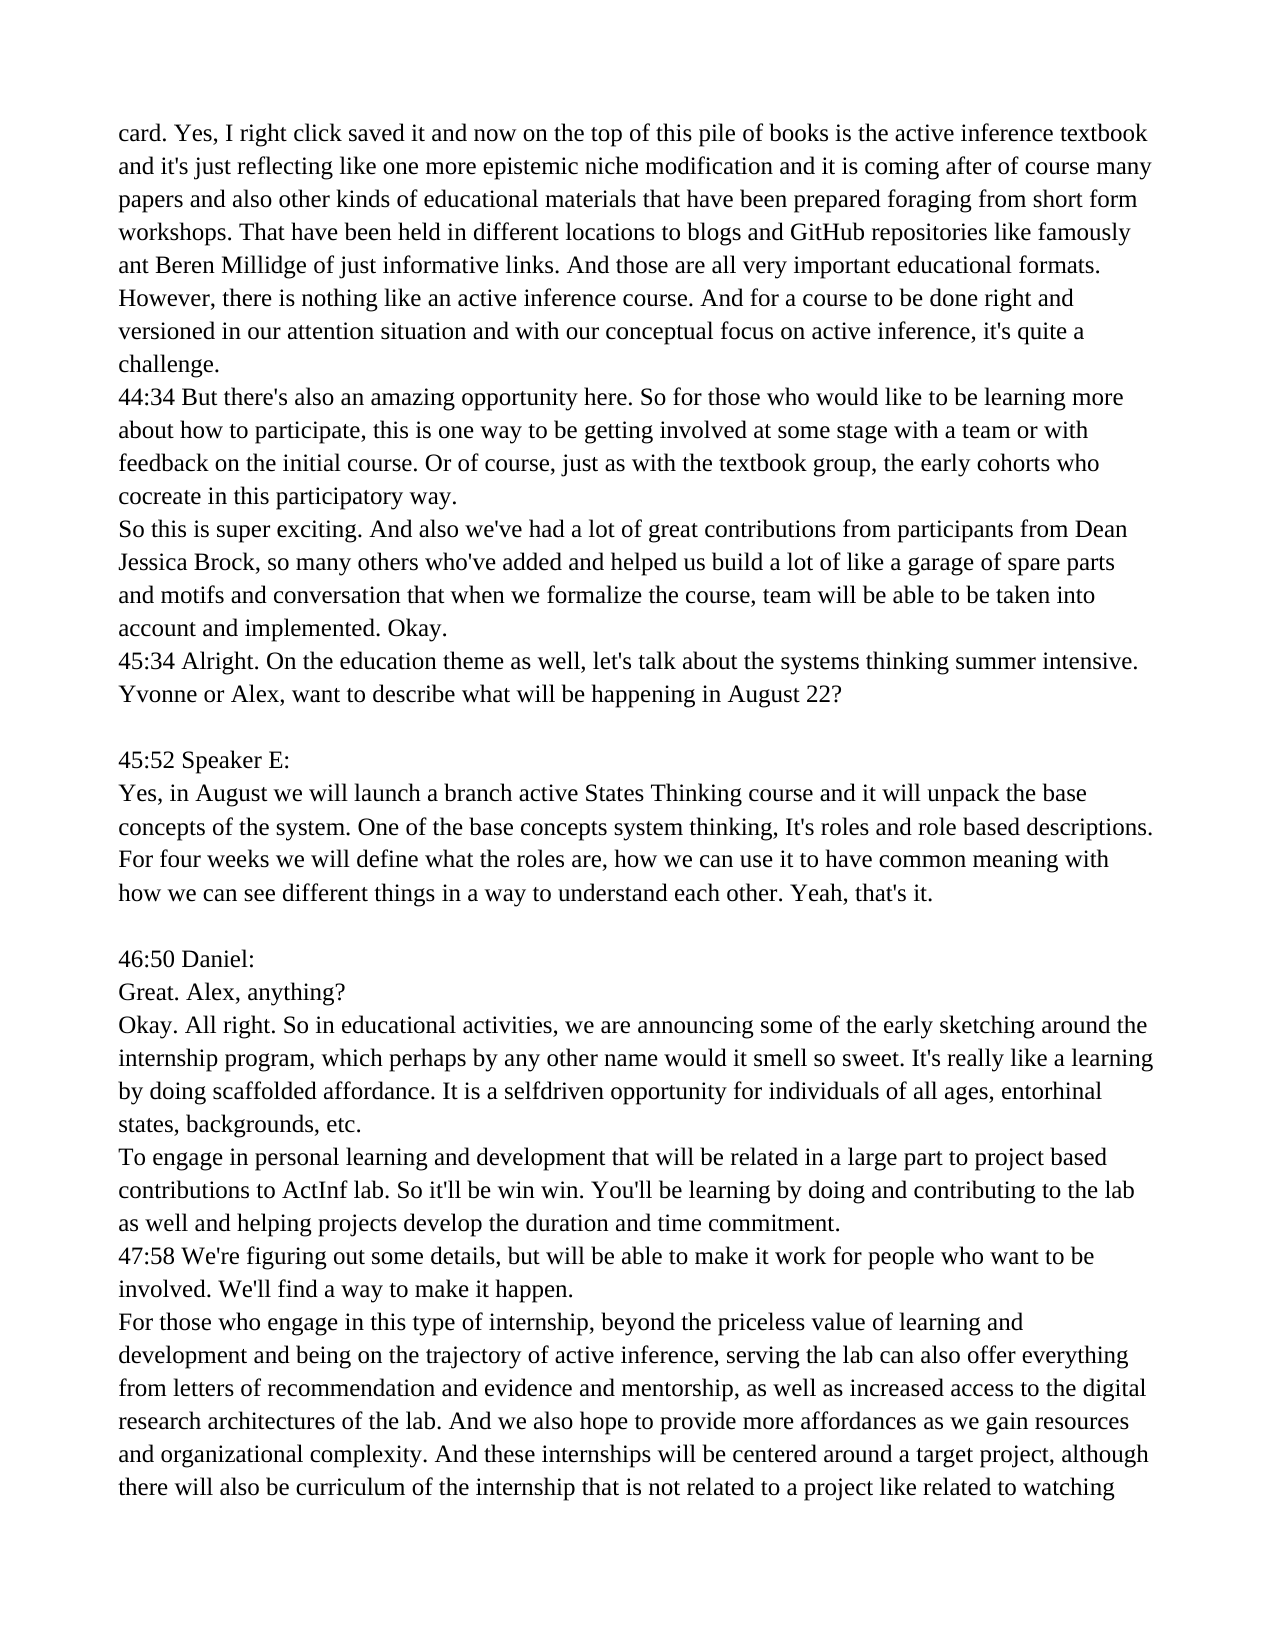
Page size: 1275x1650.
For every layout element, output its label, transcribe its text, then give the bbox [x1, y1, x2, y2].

text However, there is nothing like an active inference course. And for a course to be done right and versioned in our attention situation and with our conceptual focus on active inference, it's quite a challenge. [118, 283, 1157, 378]
text For those who engage in this type of internship, beyond the priceless value of learning and development and being on the trajectory of active inference, serving the lab can also offer everything from letters of recommendation and evidence and mentorship, as well as increased access to the digital research architectures of the lab. And we also hope to provide more affordances as we gain resources and organizational complexity. And these internships will be centered around a target project, although there will also be curriculum of the internship that is not related to a project like related to watching [118, 1307, 1157, 1501]
text 47:58 We're figuring out some details, but will be able to make it work for people who want to be involved. We'll find a way to make it happen. [118, 1241, 1157, 1303]
text 46:50 Daniel: [118, 944, 1157, 972]
text Great. Alex, anything? [118, 977, 1157, 1005]
text 45:34 Alright. On the education theme as well, let's talk about the systems thinking summer intensive. Yvonne or Alex, want to describe what will be happening in August 22? [118, 646, 1157, 708]
text card. Yes, I right click saved it and now on the top of this pile of books is the active inference textbook and it's just reflecting like one more epistemic niche modification and it is coming after of course many papers and also other kinds of educational materials that have been prepared foraging from short form workshops. That have been held in different locations to blogs and GitHub repositories like famously ant Beren Millidge of just informative links. And those are all very important educational formats. [118, 118, 1157, 279]
text 44:34 But there's also an amazing opportunity here. So for those who would like to be learning more about how to participate, this is one way to be getting involved at some stage with a team or with feedback on the initial course. Or of course, just as with the textbook group, the early cohorts who cocreate in this participatory way. [118, 382, 1157, 510]
text Yes, in August we will launch a branch active States Thinking course and it will unpack the base concepts of the system. One of the base concepts system thinking, It's roles and role based descriptions. [118, 778, 1157, 840]
text Okay. All right. So in educational activities, we are announcing some of the early sketching around the internship program, which perhaps by any other name would it smell so sweet. It's really like a learning by doing scaffolded affordance. It is a selfdriven opportunity for individuals of all ages, entorhinal states, backgrounds, etc. [118, 1010, 1157, 1137]
text 45:52 Speaker E: [118, 746, 1157, 774]
text So this is super exciting. And also we've had a lot of great contributions from participants from Dean Jessica Brock, so many others who've added and helped us build a lot of like a garage of spare parts and motifs and conversation that when we formalize the course, team will be able to be taken into account and implemented. Okay. [118, 514, 1157, 642]
text To engage in personal learning and development that will be related in a large part to project based contributions to ActInf lab. So it'll be win win. You'll be learning by doing and contributing to the lab as well and helping projects develop the duration and time commitment. [118, 1142, 1157, 1237]
text For four weeks we will define what the roles are, how we can use it to have common meaning with how we can see different things in a way to understand each other. Yeah, that's it. [118, 844, 1157, 906]
